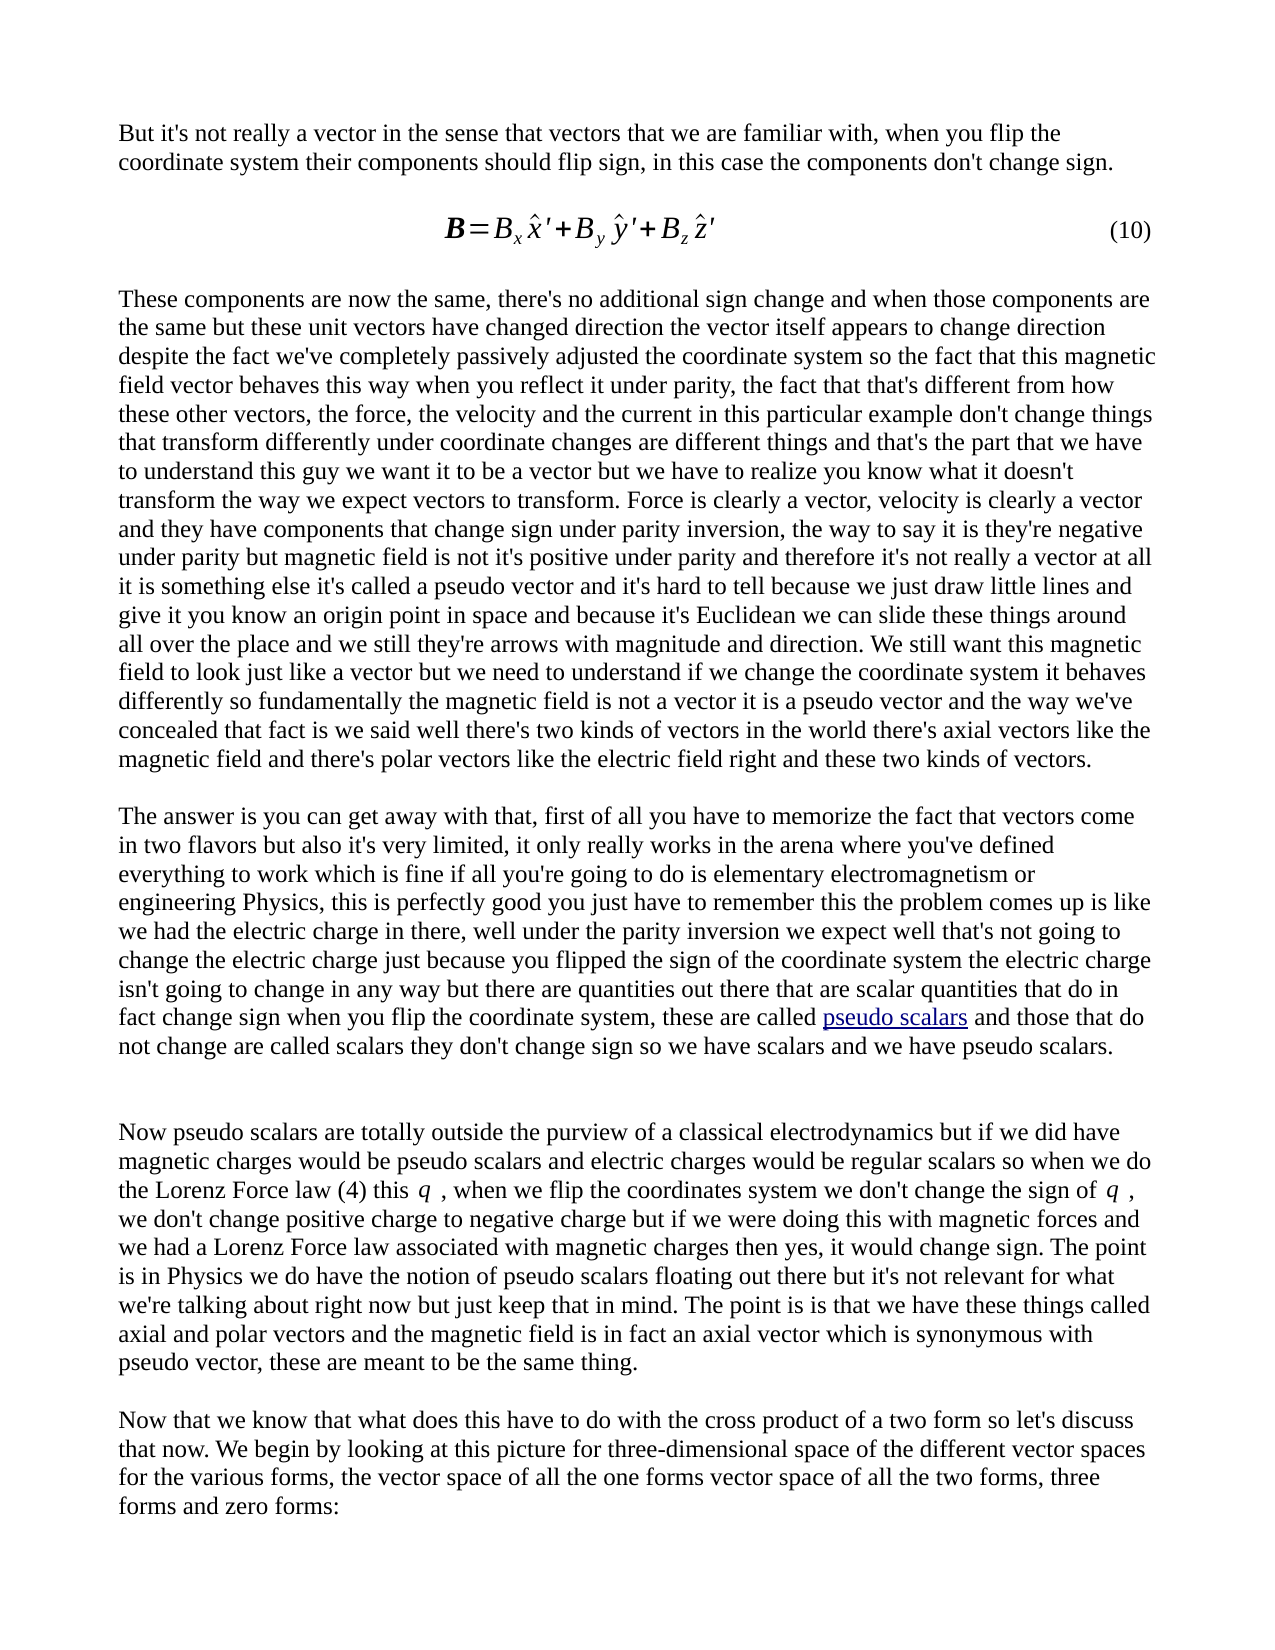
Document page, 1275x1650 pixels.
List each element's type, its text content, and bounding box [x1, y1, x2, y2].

text But it's not really a vector in the sense that vectors that we are familiar with, when you flip the coordinate system their components should flip sign, in this case the components don't change sign. [118, 118, 1157, 176]
text field to look just like a vector but we need to understand if we change the coordinate system it behaves differently so fundamentally the magnetic field is not a vector it is a pseudo vector and the way we've [118, 657, 1157, 715]
text magnetic field and there's polar vectors like the electric field right and these two kinds of vectors. [118, 744, 1157, 772]
text These components are now the same, there's no additional sign change and when those components are the same but these unit vectors have changed direction the vector itself appears to change direction despite the fact we've completely passively adjusted the coordinate system so the fact that this magnetic field vector behaves this way when you reflect it under parity, the fact that that's different from how [118, 284, 1157, 399]
text The answer is you can get away with that, first of all you have to memorize the fact that vectors come in two flavors but also it's very limited, it only really works in the arena where you've defined everything to work which is fine if all you're going to do is elementary electromagnetism or engineering Physics, this is perfectly good you just have to remember this the problem comes up is like we had the electric charge in there, well under the parity inversion we expect well that's not going to change the electric charge just because you flipped the sign of the coordinate system the electric charge isn't going to change in any way but there are quantities out there that are scalar quantities that do in fact change sign when you flip the coordinate system, these are called pseudo scalars and those that do not change are called scalars they don't change sign so we have scalars and we have pseudo scalars. [118, 801, 1157, 1060]
text Now that we know that what does this have to do with the cross product of a two form so let's discuss that now. We begin by looking at this picture for three-dimensional space of the different vector spaces for the various forms, the vector space of all the one forms vector space of all the two forms, three forms and zero forms: [118, 1405, 1157, 1520]
table_header (10) [1041, 204, 1157, 255]
text concealed that fact is we said well there's two kinds of vectors in the world there's axial vectors like the [118, 715, 1157, 744]
text Now pseudo scalars are totally outside the purview of a classical electrodynamics but if we did have magnetic charges would be pseudo scalars and electric charges would be regular scalars so when we do the Lorenz Force law (4) this, when we flip the coordinates system we don't change the sign of, we don't change positive charge to negative charge but if we were doing this with magnetic forces and we had a Lorenz Force law associated with magnetic charges then yes, it would change sign. The point is in Physics we do have the notion of pseudo scalars floating out there but it's not relevant for what we're talking about right now but just keep that in mind. The point is is that we have these things called axial and polar vectors and the magnetic field is in fact an axial vector which is synonymous with pseudo vector, these are meant to be the same thing. [118, 1117, 1157, 1376]
table_header [118, 204, 1041, 255]
text these other vectors, the force, the velocity and the current in this particular example don't change things that transform differently under coordinate changes are different things and that's the part that we have to understand this guy we want it to be a vector but we have to realize you know what it doesn't transform the way we expect vectors to transform. Force is clearly a vector, velocity is clearly a vector and they have components that change sign under parity inversion, the way to say it is they're negative under parity but magnetic field is not it's positive under parity and therefore it's not really a vector at all it is something else it's called a pseudo vector and it's hard to tell because we just draw little lines and give it you know an origin point in space and because it's Euclidean we can slide these things around all over the place and we still they're arrows with magnitude and direction. We still want this magnetic [118, 399, 1157, 657]
